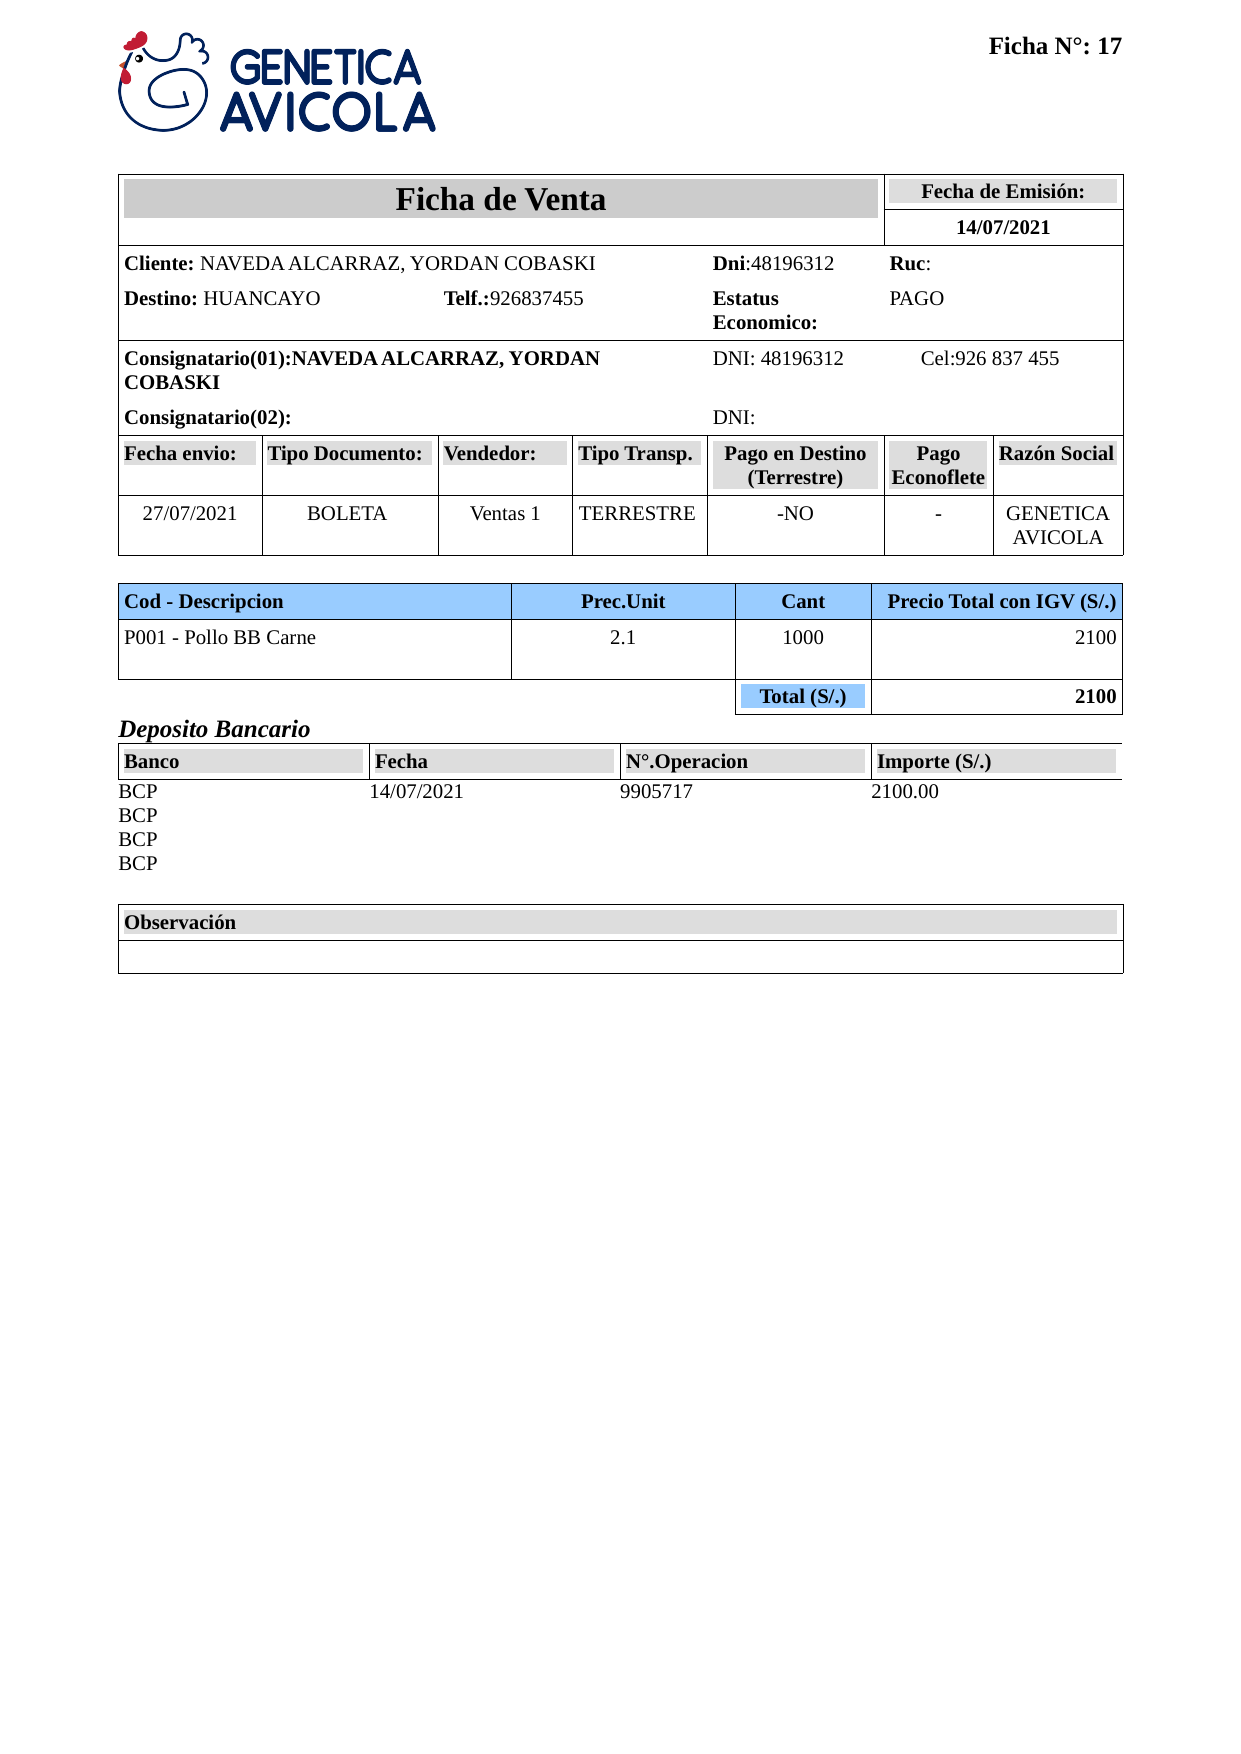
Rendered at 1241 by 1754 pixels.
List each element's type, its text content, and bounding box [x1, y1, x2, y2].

table_cell Consignatario(01):NAVEDA ALCARRAZ, YORDAN COBASKI [119, 341, 707, 399]
table_header Fecha de Emisión: [885, 175, 1123, 209]
table_cell DNI: [707, 400, 1123, 435]
table_cell [620, 803, 871, 827]
text Deposito Bancario [118, 714, 1122, 743]
table_cell - [885, 496, 993, 554]
table_cell Telf.:926837455 [438, 280, 707, 340]
table_cell Vendedor: [439, 436, 572, 495]
table_header Importe (S/.) [872, 744, 1122, 779]
table_cell BOLETA [263, 496, 438, 554]
table_cell BCP [118, 803, 369, 827]
table_cell 27/07/2021 [119, 496, 262, 554]
table_cell TERRESTRE [573, 496, 707, 554]
table_cell [119, 941, 1123, 973]
table_cell DNI: 48196312 [707, 341, 915, 399]
table_cell Pago Econoflete [885, 436, 993, 495]
table_cell Consignatario(02): [119, 400, 707, 435]
table_cell BCP [118, 780, 369, 803]
table_cell Tipo Transp. [573, 436, 707, 495]
table_header Ficha de Venta [119, 175, 884, 245]
table_cell 2100 [872, 680, 1122, 714]
table_cell Cliente: NAVEDA ALCARRAZ, YORDAN COBASKI [119, 246, 707, 280]
table_cell BCP [118, 851, 369, 875]
table_cell [871, 851, 1122, 875]
table_header Fecha [370, 744, 620, 779]
table_cell [369, 803, 620, 827]
table_cell [369, 851, 620, 875]
table_header N°.Operacion [621, 744, 871, 779]
table_cell [118, 680, 511, 714]
table_cell Razón Social [994, 436, 1123, 495]
table_header Banco [119, 744, 369, 779]
table_cell 1000 [736, 620, 871, 679]
table_cell [511, 680, 735, 714]
table_cell Estatus Economico: [707, 280, 884, 340]
table_cell 14/07/2021 [885, 210, 1123, 245]
table_header Observación [119, 905, 1123, 939]
table_cell 14/07/2021 [369, 780, 620, 803]
table_cell 2100.00 [871, 780, 1122, 803]
table_cell [620, 827, 871, 851]
table_header Prec.Unit [512, 584, 735, 619]
table_cell [871, 803, 1122, 827]
table_cell [871, 827, 1122, 851]
table_cell Cel:926 837 455 [915, 341, 1123, 399]
table_cell Ventas 1 [439, 496, 572, 554]
table_header Precio Total con IGV (S/.) [872, 584, 1122, 619]
table_cell GENETICA AVICOLA [994, 496, 1123, 554]
picture [118, 31, 436, 132]
table_header Cant [736, 584, 871, 619]
table_cell Tipo Documento: [263, 436, 438, 495]
table_cell 9905717 [620, 780, 871, 803]
table_cell P001 - Pollo BB Carne [119, 620, 511, 679]
table_cell Pago en Destino (Terrestre) [708, 436, 884, 495]
table_cell [369, 827, 620, 851]
table_cell Ruc: [884, 246, 1123, 280]
table_cell [620, 851, 871, 875]
table_cell Fecha envio: [119, 436, 262, 495]
table_cell Total (S/.) [736, 680, 871, 714]
table_cell 2100 [872, 620, 1122, 679]
table_header Cod - Descripcion [119, 584, 511, 619]
table_cell -NO [708, 496, 884, 554]
table_cell BCP [118, 827, 369, 851]
table_cell Destino: HUANCAYO [119, 280, 438, 340]
table_cell 2.1 [512, 620, 735, 679]
table_cell Dni:48196312 [707, 246, 884, 280]
table_cell PAGO [884, 280, 1123, 340]
